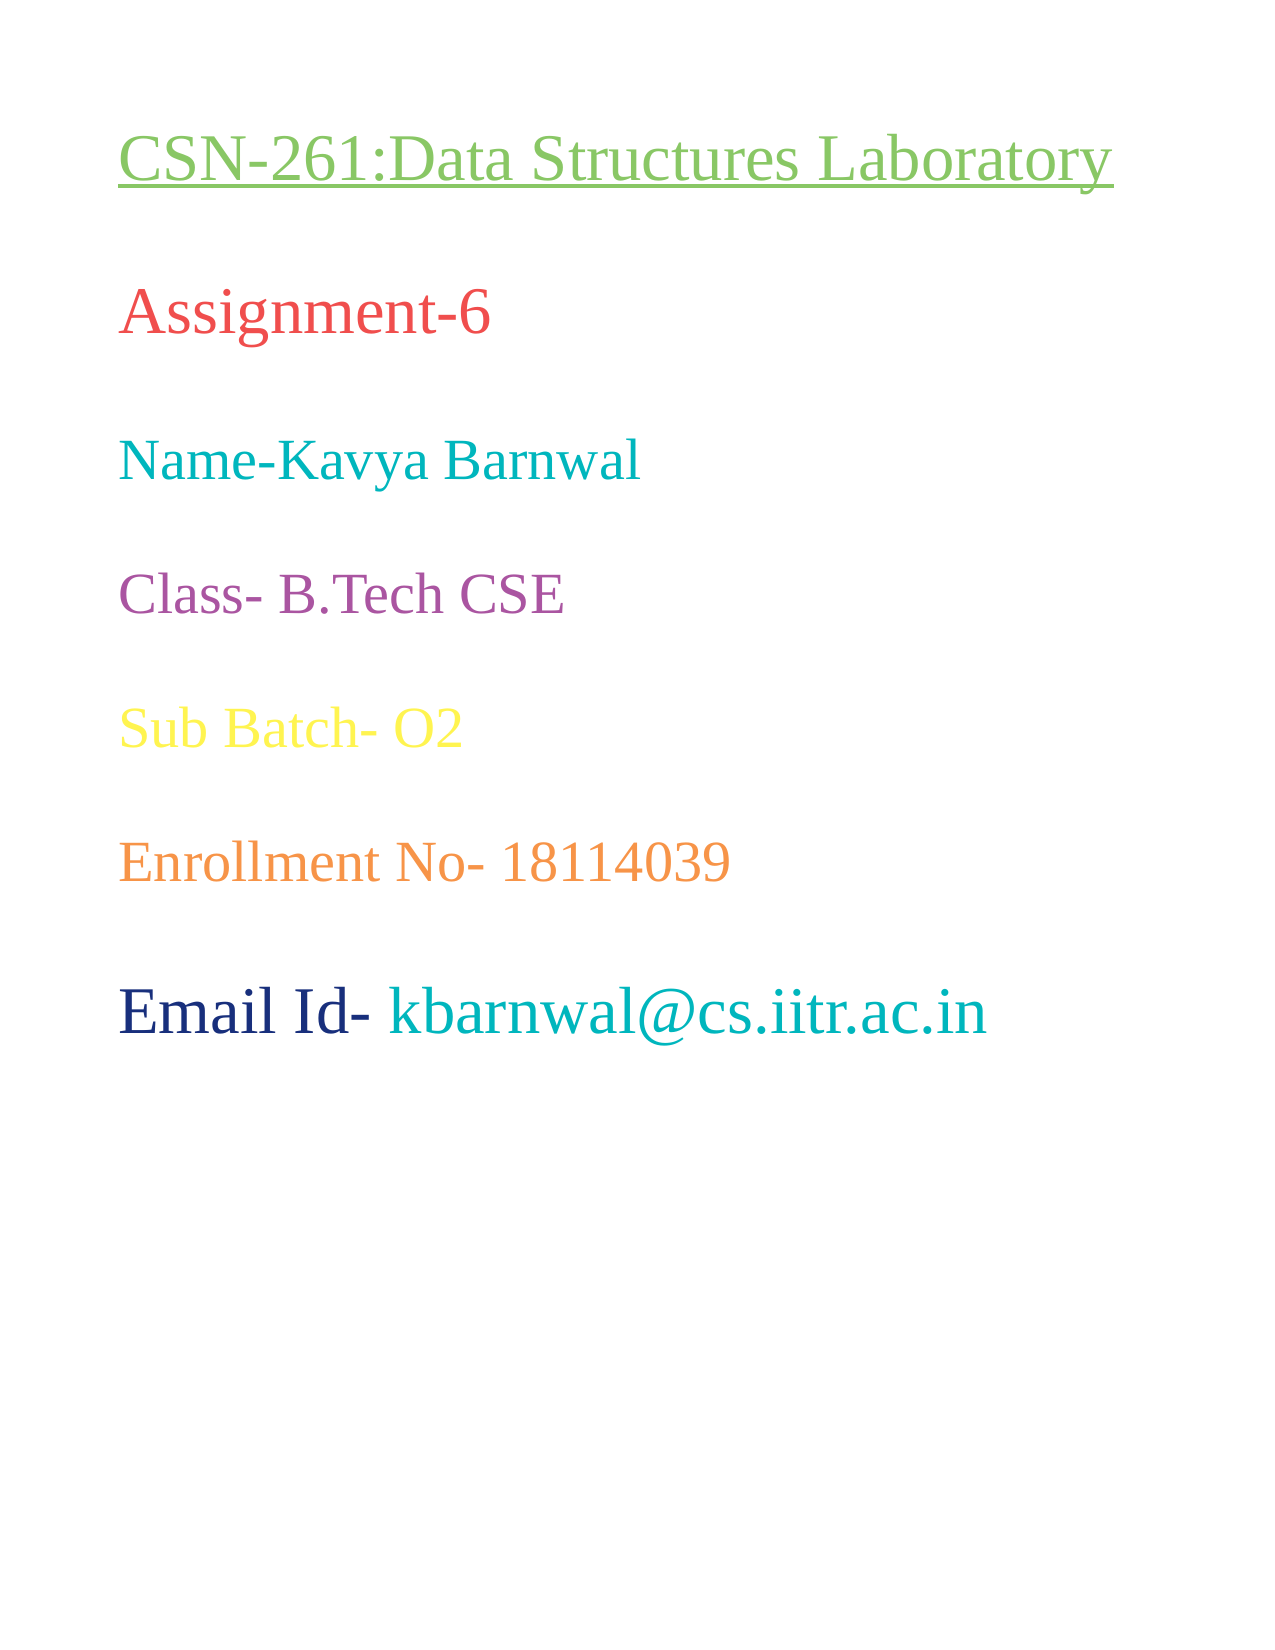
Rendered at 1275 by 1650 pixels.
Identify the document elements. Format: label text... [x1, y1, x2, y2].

text Class- B.Tech CSE [118, 559, 1157, 626]
text Enrollment No- 18114039 [118, 827, 1157, 894]
text Name-Kavya Barnwal [118, 425, 1157, 492]
text Email Id- kbarnwal@cs.iitr.ac.in [118, 971, 1157, 1048]
text Sub Batch- O2 [118, 693, 1157, 760]
text CSN-261:Data Structures Laboratory [118, 118, 1157, 195]
text Assignment-6 [118, 271, 1157, 348]
